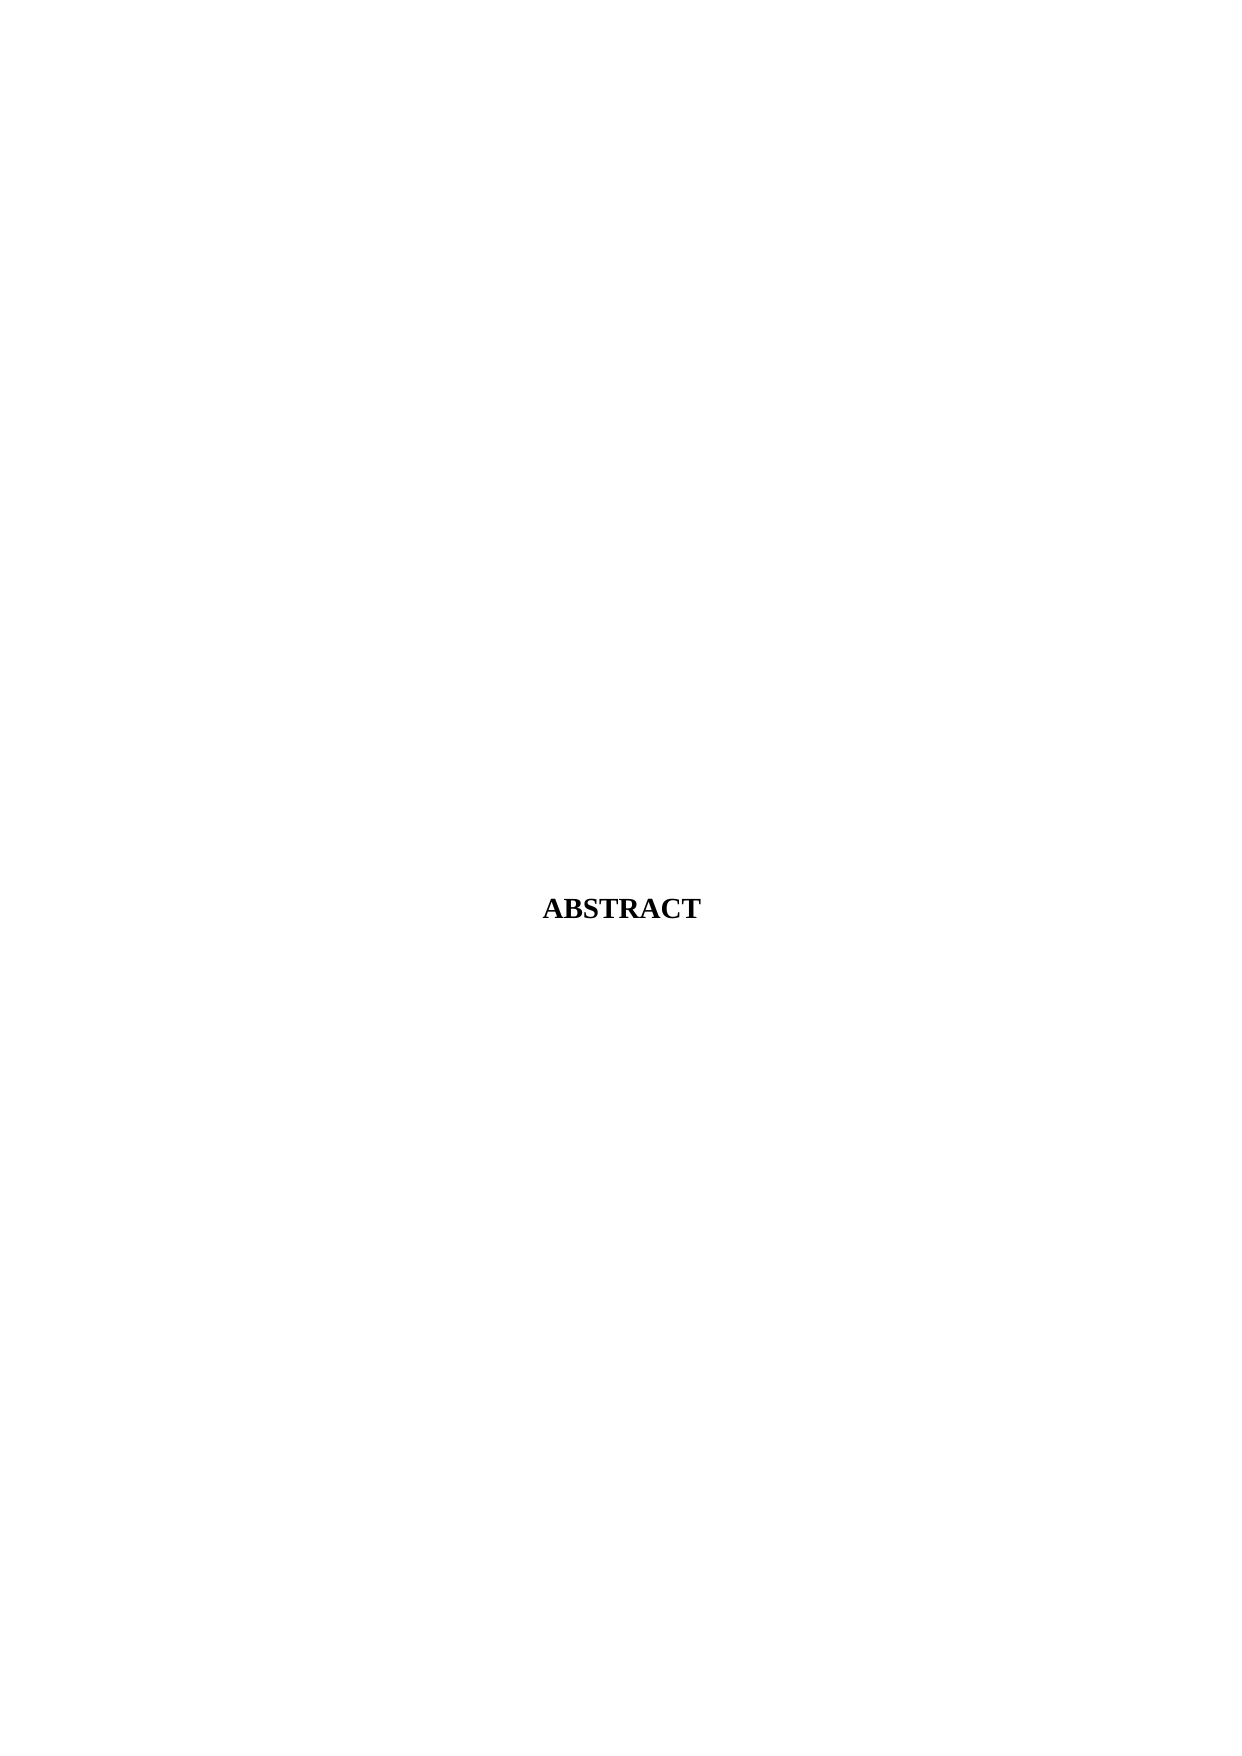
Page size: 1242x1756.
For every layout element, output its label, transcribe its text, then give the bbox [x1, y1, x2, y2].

text ABSTRACT [231, 891, 1012, 925]
